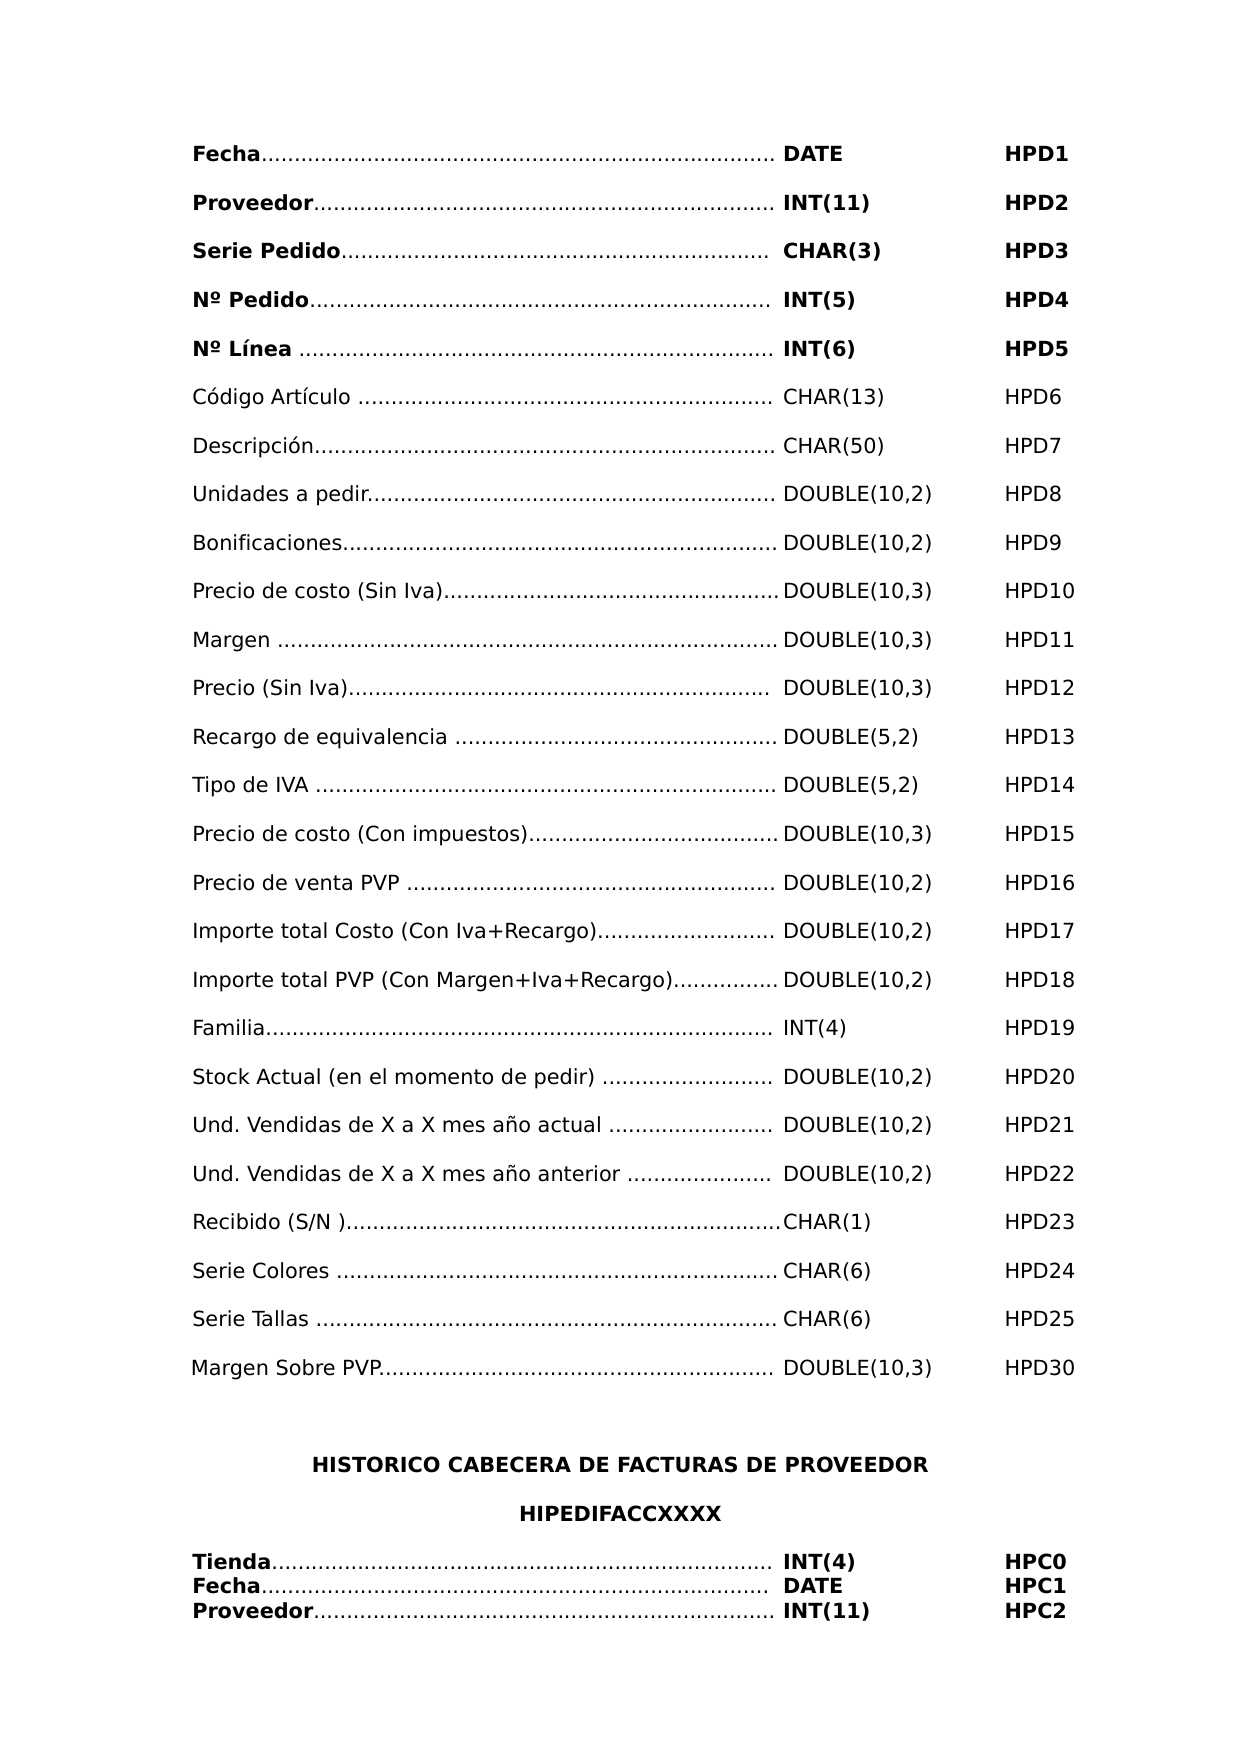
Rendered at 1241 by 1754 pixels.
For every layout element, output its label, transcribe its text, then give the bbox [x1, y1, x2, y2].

text HISTORICO CABECERA DE FACTURAS DE PROVEEDOR [118, 1453, 1122, 1477]
text Tipo de IVA ...................................................................... DOUBLE(5,2) HPD14 [118, 773, 1122, 798]
text Und. Vendidas de X a X mes año anterior ...................... DOUBLE(10,2) HPD22 [118, 1162, 1122, 1186]
text Margen Sobre PVP............................................................ DOUBLE(10,3) HPD30 [118, 1356, 1122, 1380]
text Proveedor...................................................................... INT(11) HPC2 [118, 1599, 1122, 1623]
text Serie Colores ................................................................... CHAR(6) HPD24 [118, 1259, 1122, 1283]
text Precio de venta PVP ........................................................ DOUBLE(10,2) HPD16 [118, 871, 1122, 895]
text Und. Vendidas de X a X mes año actual ......................... DOUBLE(10,2) HPD21 [118, 1113, 1122, 1137]
text Tienda............................................................................ INT(4) HPC0 [118, 1550, 1122, 1574]
text Serie Tallas ...................................................................... CHAR(6) HPD25 [118, 1307, 1122, 1332]
text Precio de costo (Sin Iva)................................................... DOUBLE(10,3) HPD10 [118, 579, 1122, 603]
text Fecha.............................................................................. DATE HPD1 [118, 142, 1122, 167]
text Código Artículo ............................................................... CHAR(13) HPD6 [118, 385, 1122, 409]
text Nº Línea ........................................................................ INT(6) HPD5 [118, 337, 1122, 361]
text Precio (Sin Iva)................................................................ DOUBLE(10,3) HPD12 [118, 676, 1122, 701]
text Recibido (S/N ).................................................................. CHAR(1) HPD23 [118, 1210, 1122, 1234]
text Proveedor...................................................................... INT(11) HPD2 [118, 191, 1122, 215]
text Fecha............................................................................. DATE HPC1 [118, 1574, 1122, 1599]
text Importe total PVP (Con Margen+Iva+Recargo)................ DOUBLE(10,2) HPD18 [118, 968, 1122, 992]
text Bonificaciones.................................................................. DOUBLE(10,2) HPD9 [118, 531, 1122, 555]
text Descripción...................................................................... CHAR(50) HPD7 [118, 434, 1122, 458]
text Recargo de equivalencia ................................................. DOUBLE(5,2) HPD13 [118, 725, 1122, 749]
text Margen ............................................................................ DOUBLE(10,3) HPD11 [118, 628, 1122, 652]
text Familia............................................................................. INT(4) HPD19 [118, 1016, 1122, 1040]
text Stock Actual (en el momento de pedir) .......................... DOUBLE(10,2) HPD20 [118, 1065, 1122, 1089]
text Precio de costo (Con impuestos)...................................... DOUBLE(10,3) HPD15 [118, 822, 1122, 846]
text Serie Pedido................................................................. CHAR(3) HPD3 [118, 239, 1122, 264]
text Nº Pedido...................................................................... INT(5) HPD4 [118, 288, 1122, 312]
text Importe total Costo (Con Iva+Recargo)........................... DOUBLE(10,2) HPD17 [118, 919, 1122, 943]
text HIPEDIFACCXXXX [118, 1502, 1122, 1526]
text Unidades a pedir.............................................................. DOUBLE(10,2) HPD8 [118, 482, 1122, 506]
